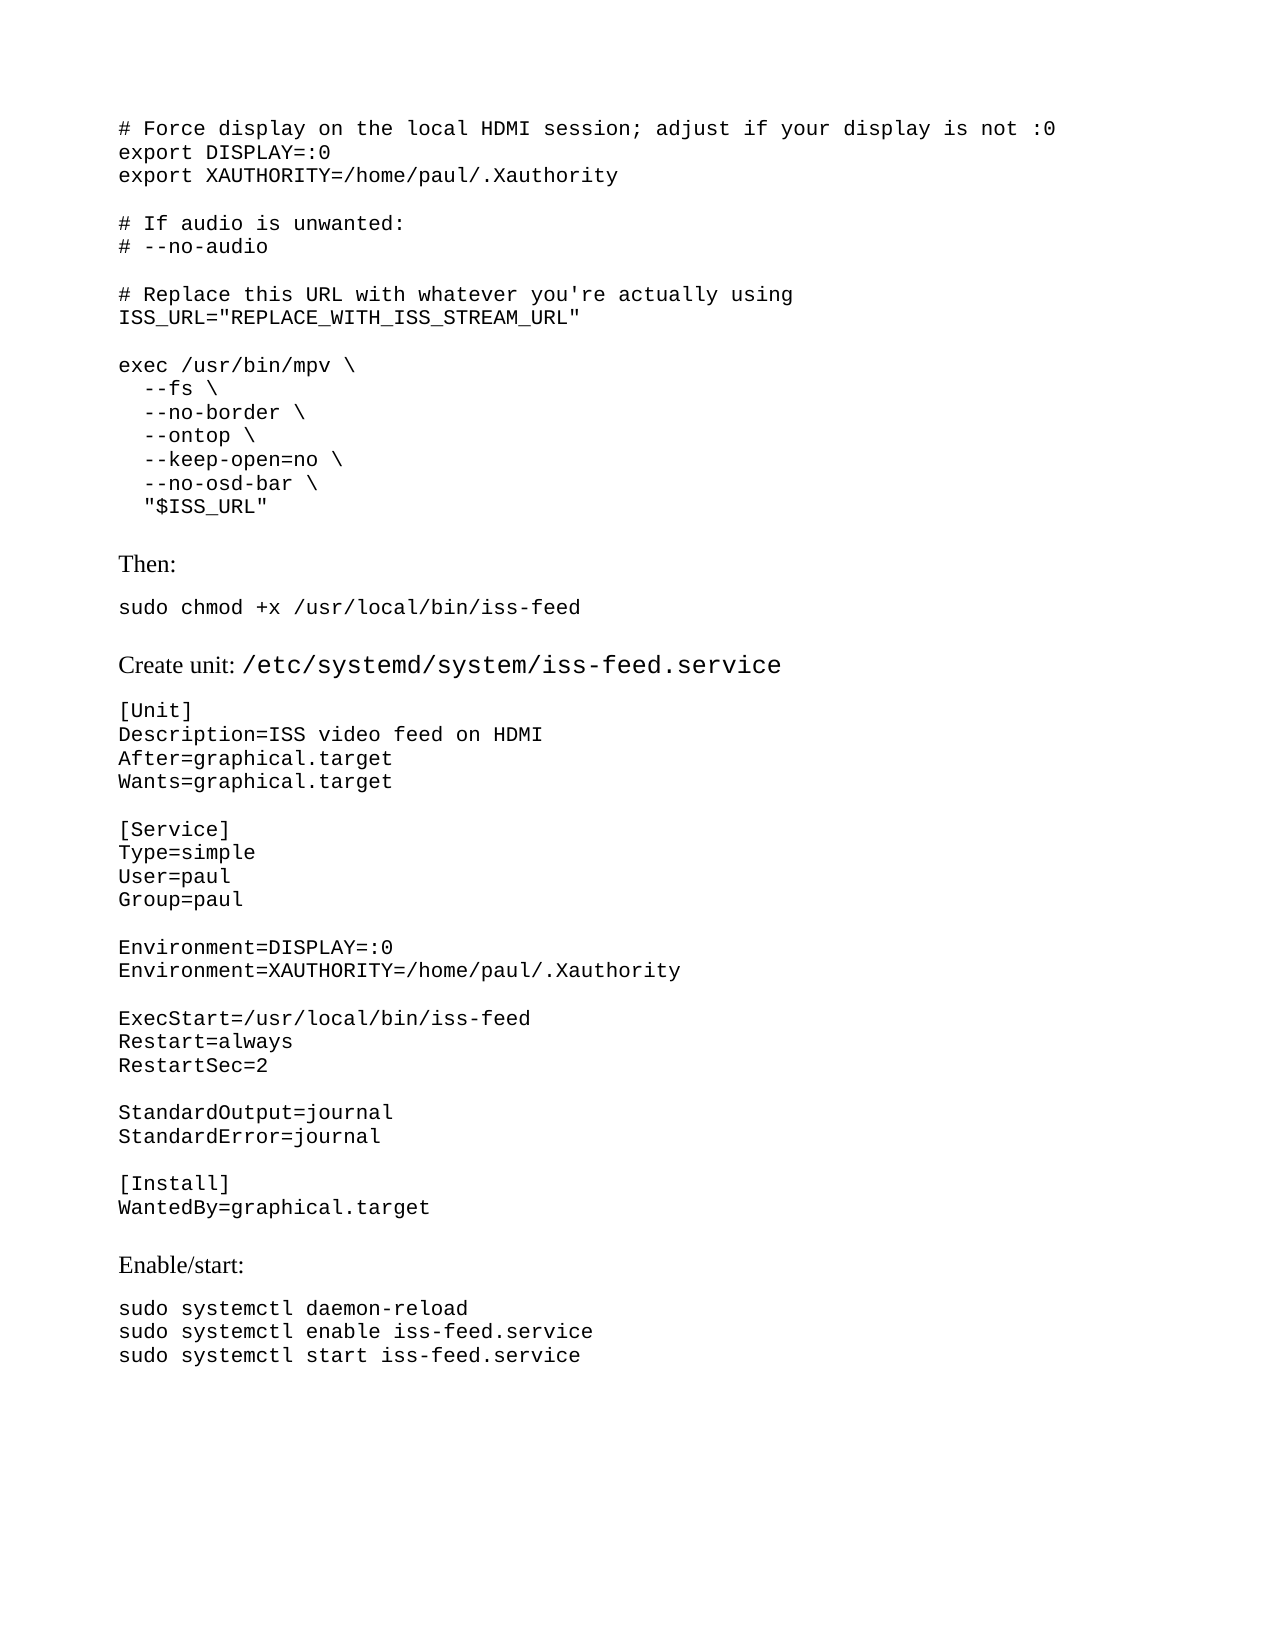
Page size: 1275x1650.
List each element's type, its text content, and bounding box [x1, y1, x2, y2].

text User=paul [118, 866, 1157, 889]
text # --no-audio [118, 236, 1157, 260]
text [Install] [118, 1173, 1157, 1197]
text export DISPLAY=:0 [118, 142, 1157, 165]
text Description=ISS video feed on HDMI [118, 724, 1157, 748]
text Wants=graphical.target [118, 771, 1157, 795]
text --keep-open=no \ [118, 449, 1157, 473]
text --no-border \ [118, 402, 1157, 426]
text StandardError=journal [118, 1126, 1157, 1149]
text After=graphical.target [118, 748, 1157, 771]
text --ontop \ [118, 426, 1157, 449]
text ISS_URL="REPLACE_WITH_ISS_STREAM_URL" [118, 307, 1157, 331]
text Enable/start: [118, 1250, 1157, 1279]
text Group=paul [118, 889, 1157, 913]
text export XAUTHORITY=/home/paul/.Xauthority [118, 165, 1157, 189]
text # Force display on the local HDMI session; adjust if your display is not :0 [118, 118, 1157, 142]
text WantedBy=graphical.target [118, 1197, 1157, 1221]
text StandardOutput=journal [118, 1102, 1157, 1126]
text Restart=always [118, 1031, 1157, 1055]
text exec /usr/bin/mpv \ [118, 354, 1157, 378]
text [Unit] [118, 700, 1157, 724]
text --fs \ [118, 378, 1157, 402]
text Type=simple [118, 842, 1157, 866]
text "$ISS_URL" [118, 496, 1157, 520]
text sudo systemctl start iss-feed.service [118, 1345, 1157, 1368]
text Environment=DISPLAY=:0 [118, 937, 1157, 960]
text Environment=XAUTHORITY=/home/paul/.Xauthority [118, 960, 1157, 984]
text [Service] [118, 818, 1157, 842]
text --no-osd-bar \ [118, 473, 1157, 496]
text ExecStart=/usr/local/bin/iss-feed [118, 1008, 1157, 1031]
text # Replace this URL with whatever you're actually using [118, 284, 1157, 307]
text RestartSec=2 [118, 1055, 1157, 1079]
text Create unit: /etc/systemd/system/iss-feed.service [118, 650, 1157, 681]
text # If audio is unwanted: [118, 213, 1157, 236]
text sudo systemctl enable iss-feed.service [118, 1321, 1157, 1345]
text sudo systemctl daemon-reload [118, 1298, 1157, 1321]
text Then: [118, 549, 1157, 578]
text sudo chmod +x /usr/local/bin/iss-feed [118, 597, 1157, 621]
